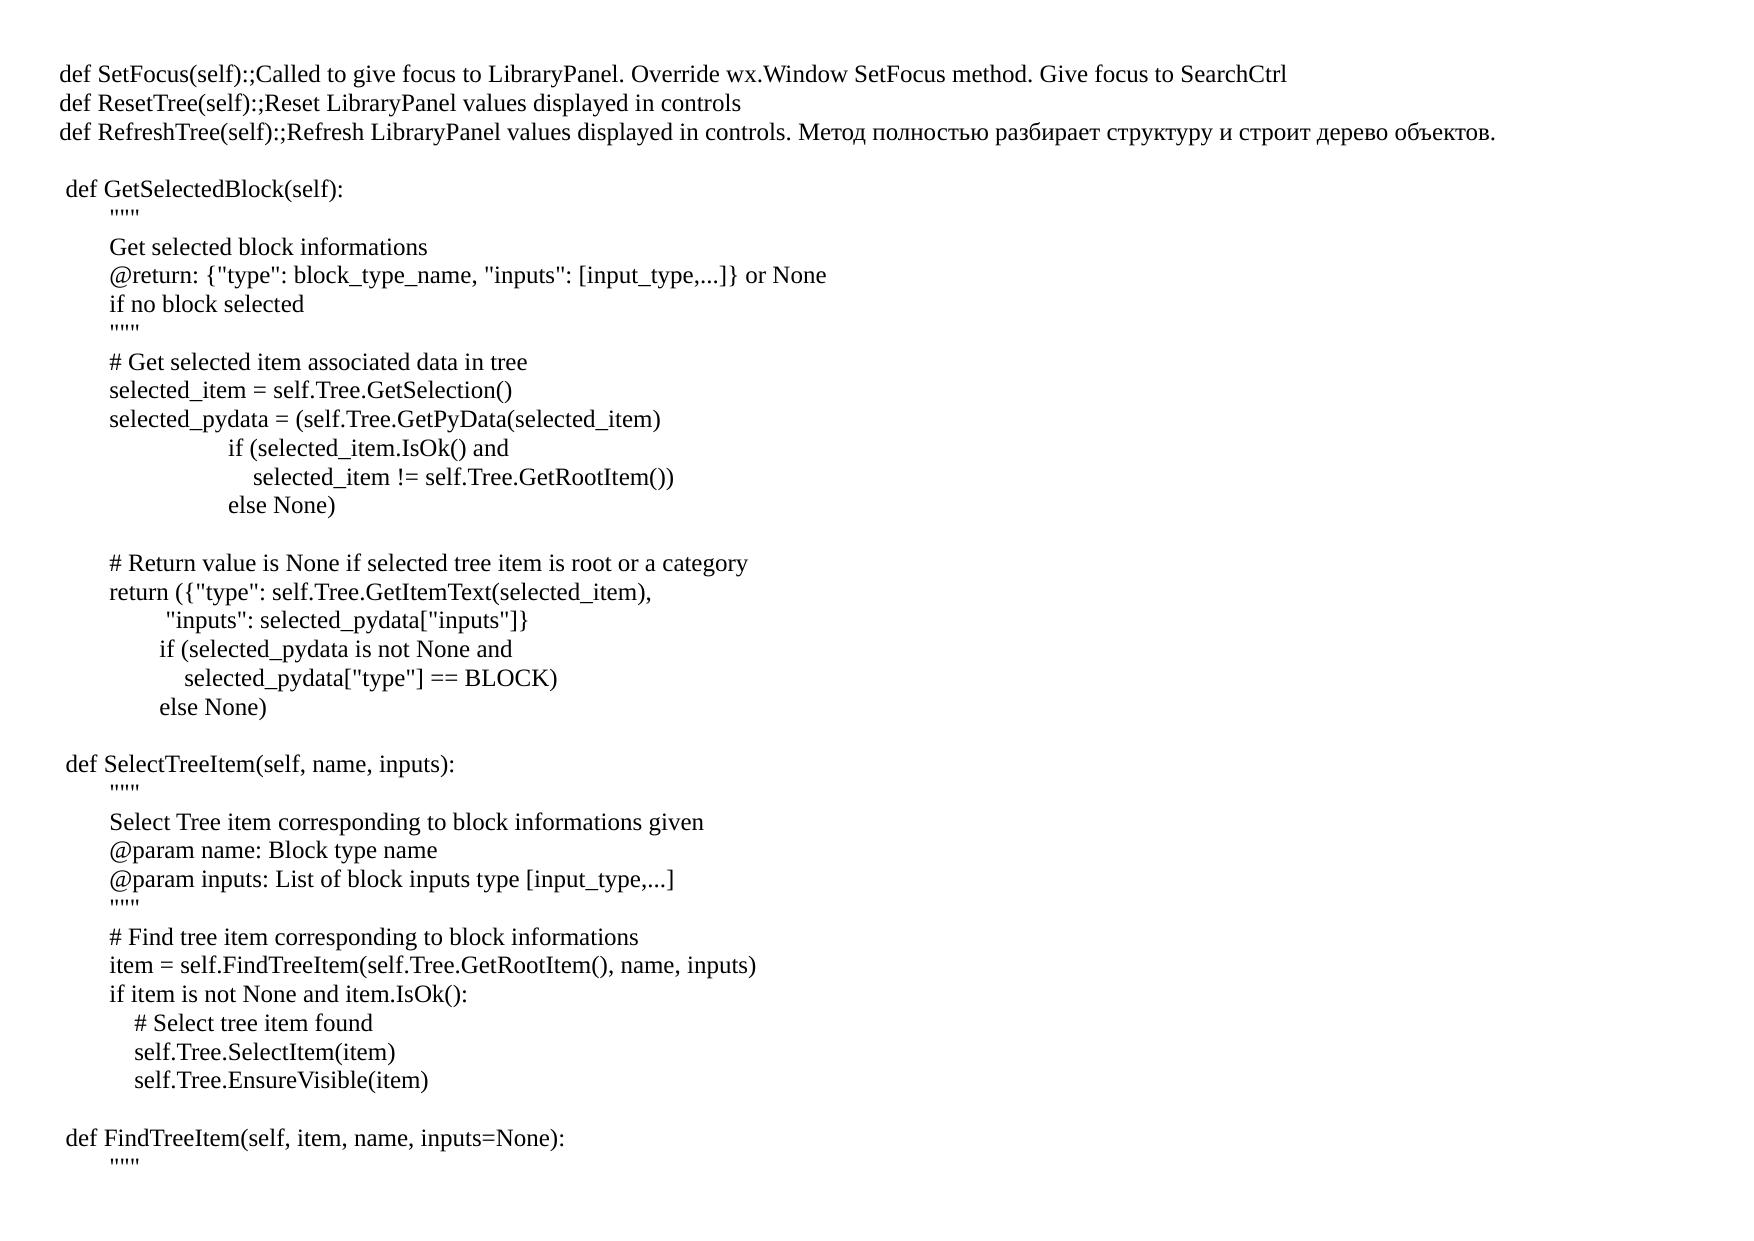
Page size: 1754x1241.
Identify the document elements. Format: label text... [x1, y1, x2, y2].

text """ [59, 203, 1695, 232]
text self.Tree.EnsureVisible(item) [59, 1065, 1695, 1094]
text selected_pydata = (self.Tree.GetPyData(selected_item) [59, 404, 1695, 433]
text # Get selected item associated data in tree [59, 347, 1695, 375]
text self.Tree.SelectItem(item) [59, 1037, 1695, 1065]
text def SelectTreeItem(self, name, inputs): [59, 749, 1695, 778]
text if (selected_item.IsOk() and [59, 433, 1695, 462]
text @param inputs: List of block inputs type [input_type,...] [59, 864, 1695, 893]
text def GetSelectedBlock(self): [59, 174, 1695, 203]
text def FindTreeItem(self, item, name, inputs=None): [59, 1123, 1695, 1152]
text @return: {"type": block_type_name, "inputs": [input_type,...]} or None [59, 260, 1695, 289]
text if no block selected [59, 289, 1695, 318]
text else None) [59, 692, 1695, 720]
text # Return value is None if selected tree item is root or a category [59, 548, 1695, 577]
text # Select tree item found [59, 1008, 1695, 1037]
text def RefreshTree(self):;Refresh LibraryPanel values displayed in controls. Метод полностью разбирает структуру и строит дерево объектов. [59, 117, 1695, 145]
text selected_pydata["type"] == BLOCK) [59, 663, 1695, 692]
text """ [59, 893, 1695, 922]
text return ({"type": self.Tree.GetItemText(selected_item), [59, 577, 1695, 605]
text else None) [59, 490, 1695, 519]
text if item is not None and item.IsOk(): [59, 979, 1695, 1008]
text Select Tree item corresponding to block informations given [59, 807, 1695, 835]
text selected_item = self.Tree.GetSelection() [59, 375, 1695, 404]
text """ [59, 778, 1695, 807]
text Get selected block informations [59, 232, 1695, 260]
text # Find tree item corresponding to block informations [59, 922, 1695, 950]
text @param name: Block type name [59, 835, 1695, 864]
text def ResetTree(self):;Reset LibraryPanel values displayed in controls [59, 88, 1695, 117]
text """ [59, 318, 1695, 347]
text selected_item != self.Tree.GetRootItem()) [59, 462, 1695, 490]
text def SetFocus(self):;Called to give focus to LibraryPanel. Override wx.Window SetFocus method. Give focus to SearchCtrl [59, 59, 1695, 88]
text if (selected_pydata is not None and [59, 634, 1695, 663]
text """ [59, 1152, 1695, 1180]
text "inputs": selected_pydata["inputs"]} [59, 605, 1695, 634]
text item = self.FindTreeItem(self.Tree.GetRootItem(), name, inputs) [59, 950, 1695, 979]
